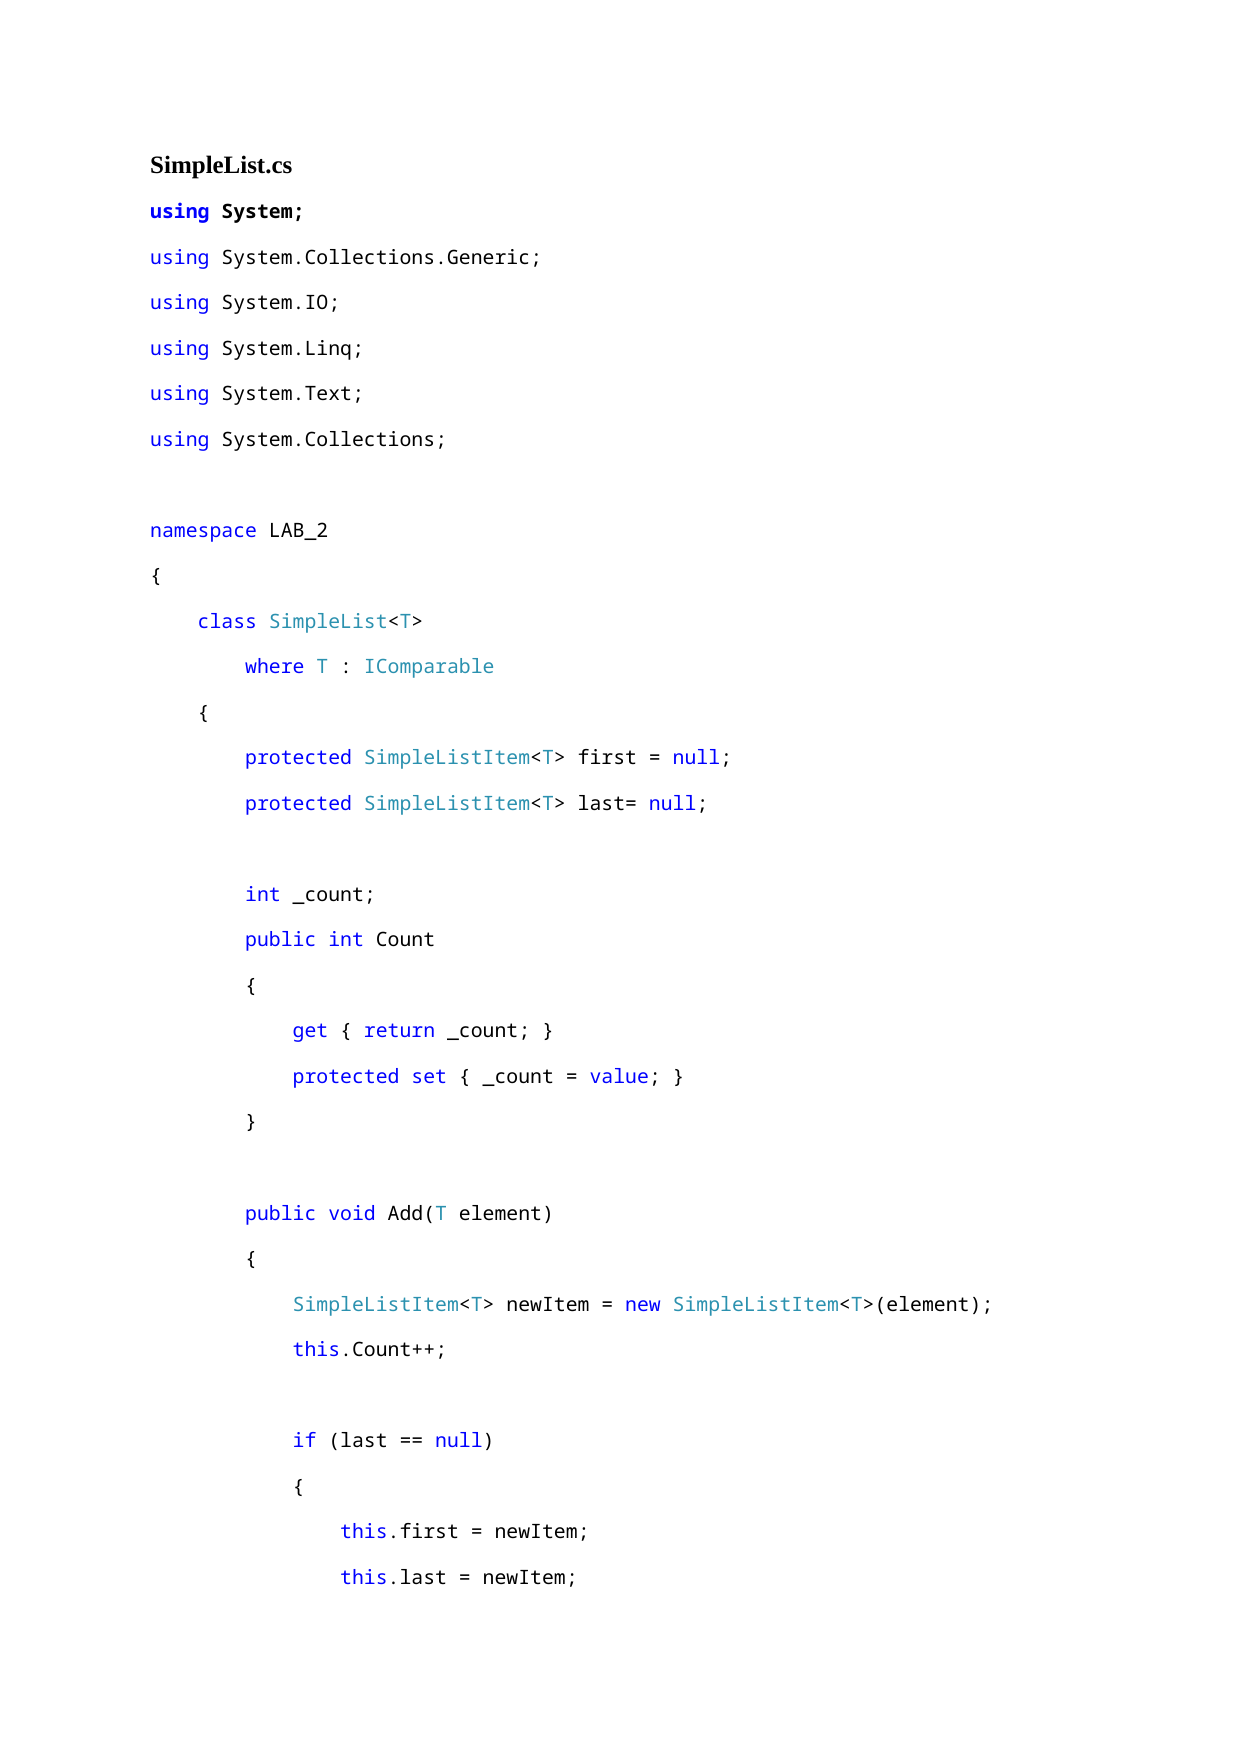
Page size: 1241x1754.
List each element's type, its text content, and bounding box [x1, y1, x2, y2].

text namespace LAB_2 [150, 516, 1090, 543]
text SimpleList.cs [150, 150, 1090, 179]
text using System; [150, 197, 1090, 224]
text { [150, 1472, 1090, 1499]
text { [150, 562, 1090, 588]
text using System.IO; [150, 288, 1090, 315]
text public void Add(T element) [150, 1199, 1090, 1226]
text } [150, 1108, 1090, 1135]
text { [150, 971, 1090, 998]
text where T : IComparable [150, 653, 1090, 679]
text protected SimpleListItem<T> first = null; [150, 744, 1090, 771]
text this.last = newItem; [150, 1563, 1090, 1590]
text this.Count++; [150, 1335, 1090, 1362]
text this.first = newItem; [150, 1517, 1090, 1544]
text SimpleListItem<T> newItem = new SimpleListItem<T>(element); [150, 1290, 1090, 1317]
text public int Count [150, 926, 1090, 953]
text if (last == null) [150, 1426, 1090, 1453]
text { [150, 698, 1090, 725]
text using System.Linq; [150, 334, 1090, 361]
text using System.Collections; [150, 425, 1090, 452]
text { [150, 1244, 1090, 1271]
text get { return _count; } [150, 1017, 1090, 1044]
text using System.Collections.Generic; [150, 243, 1090, 270]
text protected SimpleListItem<T> last= null; [150, 789, 1090, 816]
text class SimpleList<T> [150, 607, 1090, 634]
text int _count; [150, 880, 1090, 907]
text using System.Text; [150, 379, 1090, 406]
text protected set { _count = value; } [150, 1062, 1090, 1089]
